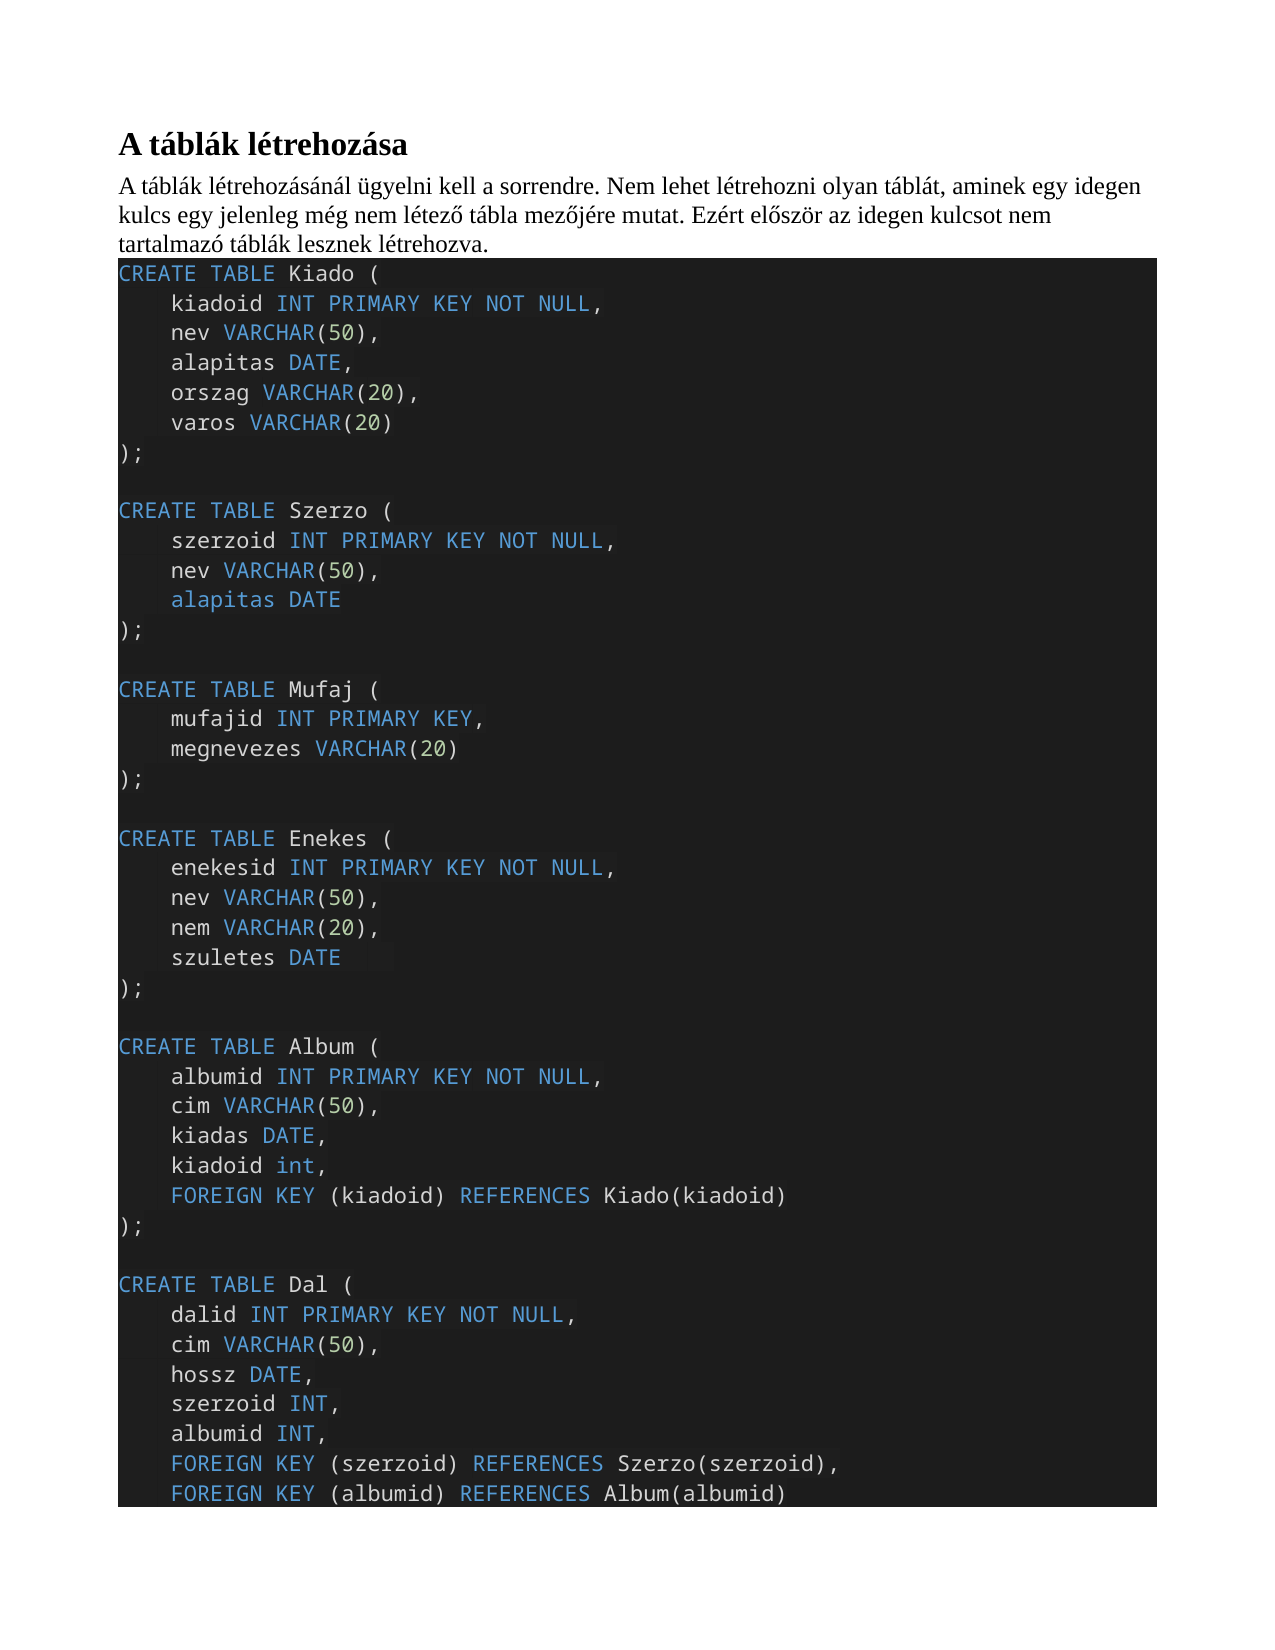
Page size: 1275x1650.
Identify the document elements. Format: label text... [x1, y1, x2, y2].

text szerzoid INT PRIMARY KEY NOT NULL, [118, 525, 1157, 554]
text CREATE TABLE Dal ( [118, 1269, 1157, 1299]
text nev VARCHAR(50), [118, 554, 1157, 584]
text albumid INT, [118, 1418, 1157, 1448]
text CREATE TABLE Album ( [118, 1031, 1157, 1061]
text szerzoid INT, [118, 1388, 1157, 1418]
text cim VARCHAR(50), [118, 1091, 1157, 1120]
text ); [118, 763, 1157, 793]
text CREATE TABLE Kiado ( [118, 258, 1157, 287]
text A táblák létrehozásánál ügyelni kell a sorrendre. Nem lehet létrehozni olyan táblát, aminek egy idegen kulcs egy jelenleg még nem létező tábla mezőjére mutat. Ezért először az idegen kulcsot nem tartalmazó táblák lesznek létrehozva. [118, 171, 1157, 258]
text nev VARCHAR(50), [118, 317, 1157, 347]
text hossz DATE, [118, 1358, 1157, 1388]
text ); [118, 971, 1157, 1001]
text ); [118, 614, 1157, 644]
text kiadoid INT PRIMARY KEY NOT NULL, [118, 287, 1157, 317]
text CREATE TABLE Enekes ( [118, 822, 1157, 852]
text szuletes DATE [118, 942, 1157, 971]
text FOREIGN KEY (albumid) REFERENCES Album(albumid) [118, 1478, 1157, 1507]
text FOREIGN KEY (kiadoid) REFERENCES Kiado(kiadoid) [118, 1180, 1157, 1210]
text dalid INT PRIMARY KEY NOT NULL, [118, 1299, 1157, 1329]
text nev VARCHAR(50), [118, 882, 1157, 912]
text ); [118, 436, 1157, 466]
text CREATE TABLE Szerzo ( [118, 495, 1157, 525]
text cim VARCHAR(50), [118, 1329, 1157, 1358]
text A táblák létrehozása [118, 124, 1157, 162]
text alapitas DATE [118, 584, 1157, 614]
text mufajid INT PRIMARY KEY, [118, 703, 1157, 733]
text FOREIGN KEY (szerzoid) REFERENCES Szerzo(szerzoid), [118, 1448, 1157, 1478]
text megnevezes VARCHAR(20) [118, 733, 1157, 763]
text orszag VARCHAR(20), [118, 377, 1157, 407]
text enekesid INT PRIMARY KEY NOT NULL, [118, 852, 1157, 882]
text CREATE TABLE Mufaj ( [118, 674, 1157, 703]
text nem VARCHAR(20), [118, 912, 1157, 942]
text ); [118, 1210, 1157, 1239]
text alapitas DATE, [118, 347, 1157, 377]
text albumid INT PRIMARY KEY NOT NULL, [118, 1061, 1157, 1091]
text varos VARCHAR(20) [118, 407, 1157, 436]
text kiadas DATE, [118, 1120, 1157, 1150]
text kiadoid int, [118, 1150, 1157, 1180]
